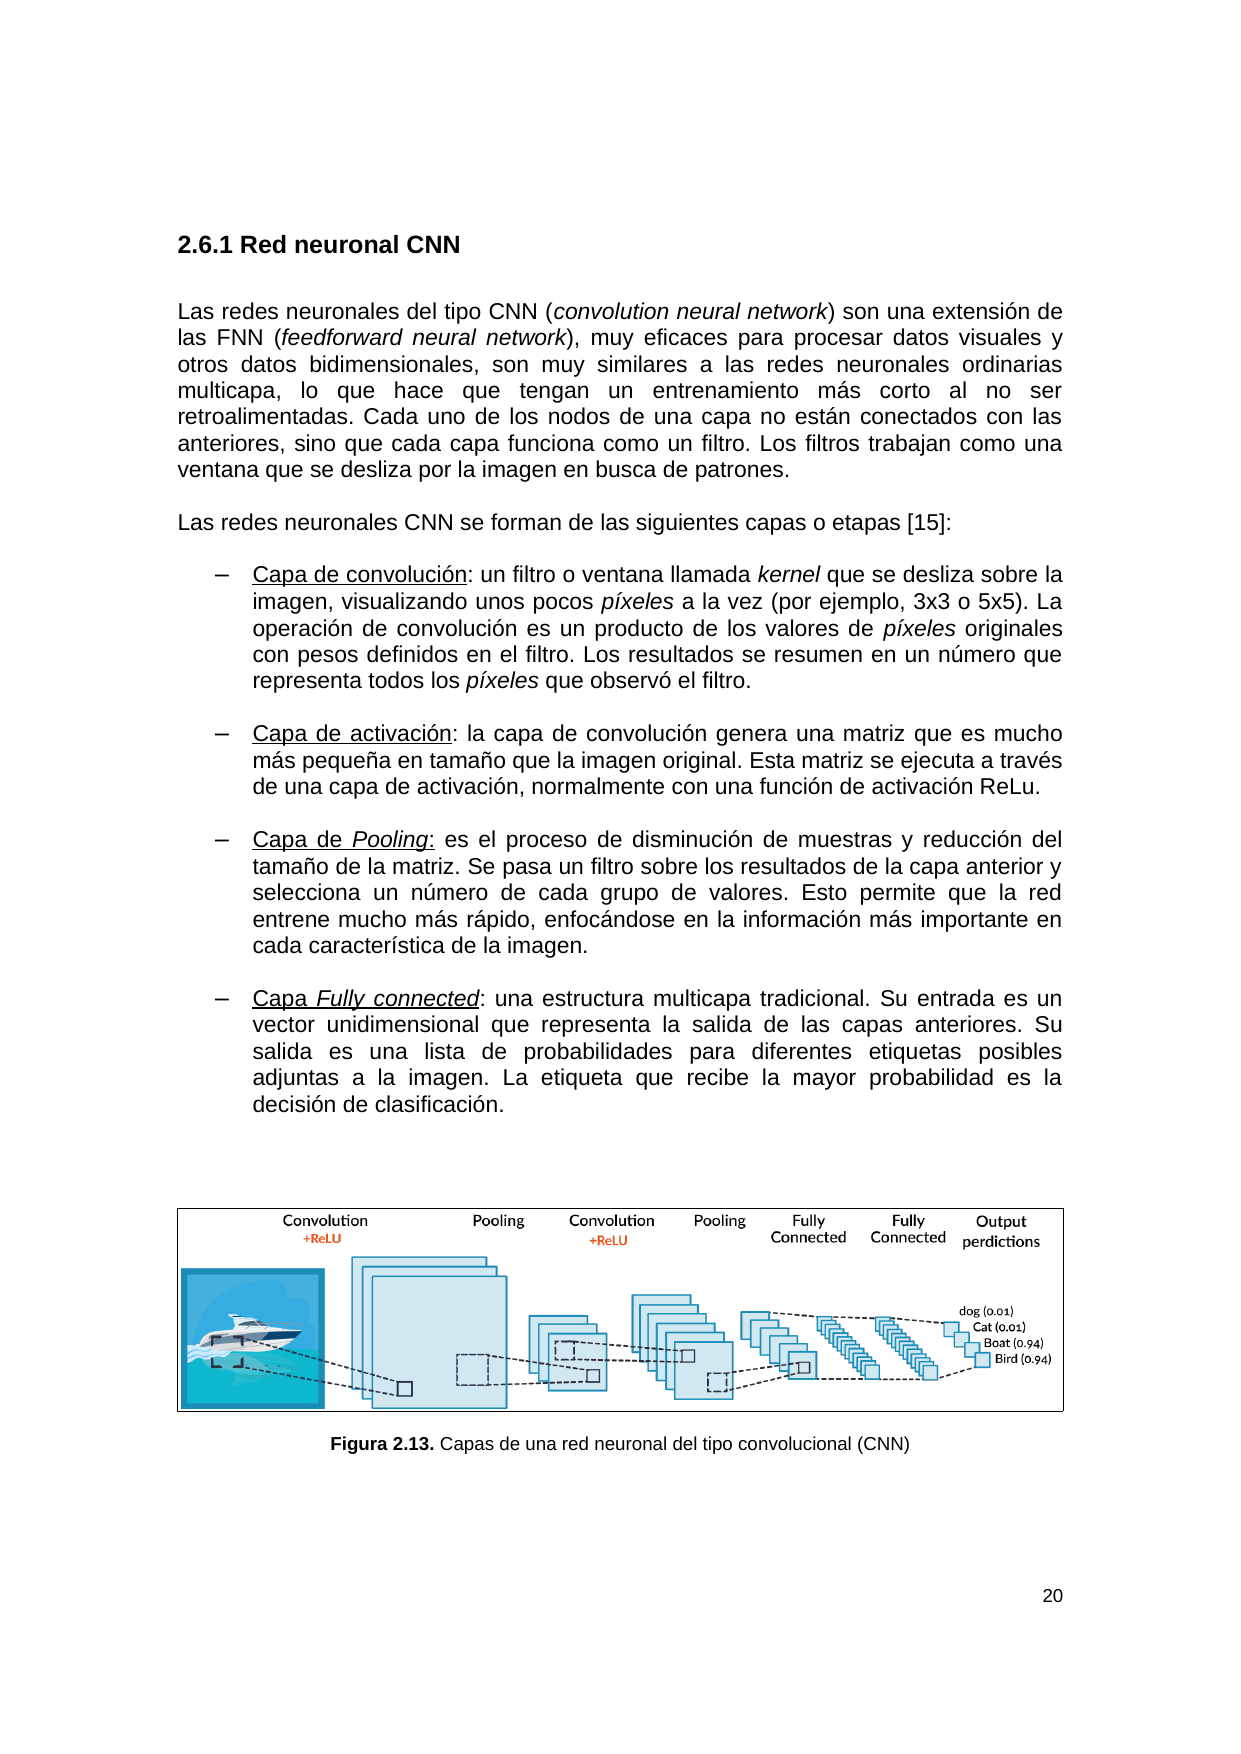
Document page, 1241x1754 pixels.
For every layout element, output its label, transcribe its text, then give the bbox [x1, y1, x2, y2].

text Las redes neuronales del tipo CNN (convolution neural network) son una extensión de las FNN (feedforward neural network), muy eficaces para procesar datos visuales y otros datos bidimensionales, son muy similares a las redes neuronales ordinarias multicapa, lo que hace que tengan un entrenamiento más corto al no ser retroalimentadas. Cada uno de los nodos de una capa no están conectados con las anteriores, sino que cada capa funciona como un filtro. Los filtros trabajan como una ventana que se desliza por la imagen en busca de patrones. [177, 271, 1063, 482]
text Las redes neuronales CNN se forman de las siguientes capas o etapas [15]: [177, 509, 1063, 535]
picture [180, 1211, 1060, 1409]
list Capa de Pooling: es el proceso de disminución de muestras y reducción del tamaño de la matriz. Se pasa un filtro sobre los resultados de la capa anterior y selecciona un número de cada grupo de valores. Esto permite que la red entrene mucho más rápido, enfocándose en la información más importante en cada característica de la imagen. [215, 826, 1063, 958]
text [177, 1196, 1063, 1208]
text Figura 2.13. Capas de una red neuronal del tipo convolucional (CNN) [177, 1412, 1063, 1454]
text [178, 1209, 1063, 1411]
list Capa Fully connected: una estructura multicapa tradicional. Su entrada es un vector unidimensional que representa la salida de las capas anteriores. Su salida es una lista de probabilidades para diferentes etiquetas posibles adjuntas a la imagen. La etiqueta que recibe la mayor probabilidad es la decisión de clasificación. [215, 984, 1063, 1117]
subtitle 2.6.1 Red neuronal CNN [177, 230, 1063, 259]
list Capa de convolución: un filtro o ventana llamada kernel que se desliza sobre la imagen, visualizando unos pocos píxeles a la vez (por ejemplo, 3x3 o 5x5). La operación de convolución es un producto de los valores de píxeles originales con pesos definidos en el filtro. Los resultados se resumen en un número que representa todos los píxeles que observó el filtro. [215, 561, 1063, 694]
list Capa de activación: la capa de convolución genera una matriz que es mucho más pequeña en tamaño que la imagen original. Esta matriz se ejecuta a través de una capa de activación, normalmente con una función de activación ReLu. [215, 720, 1063, 799]
